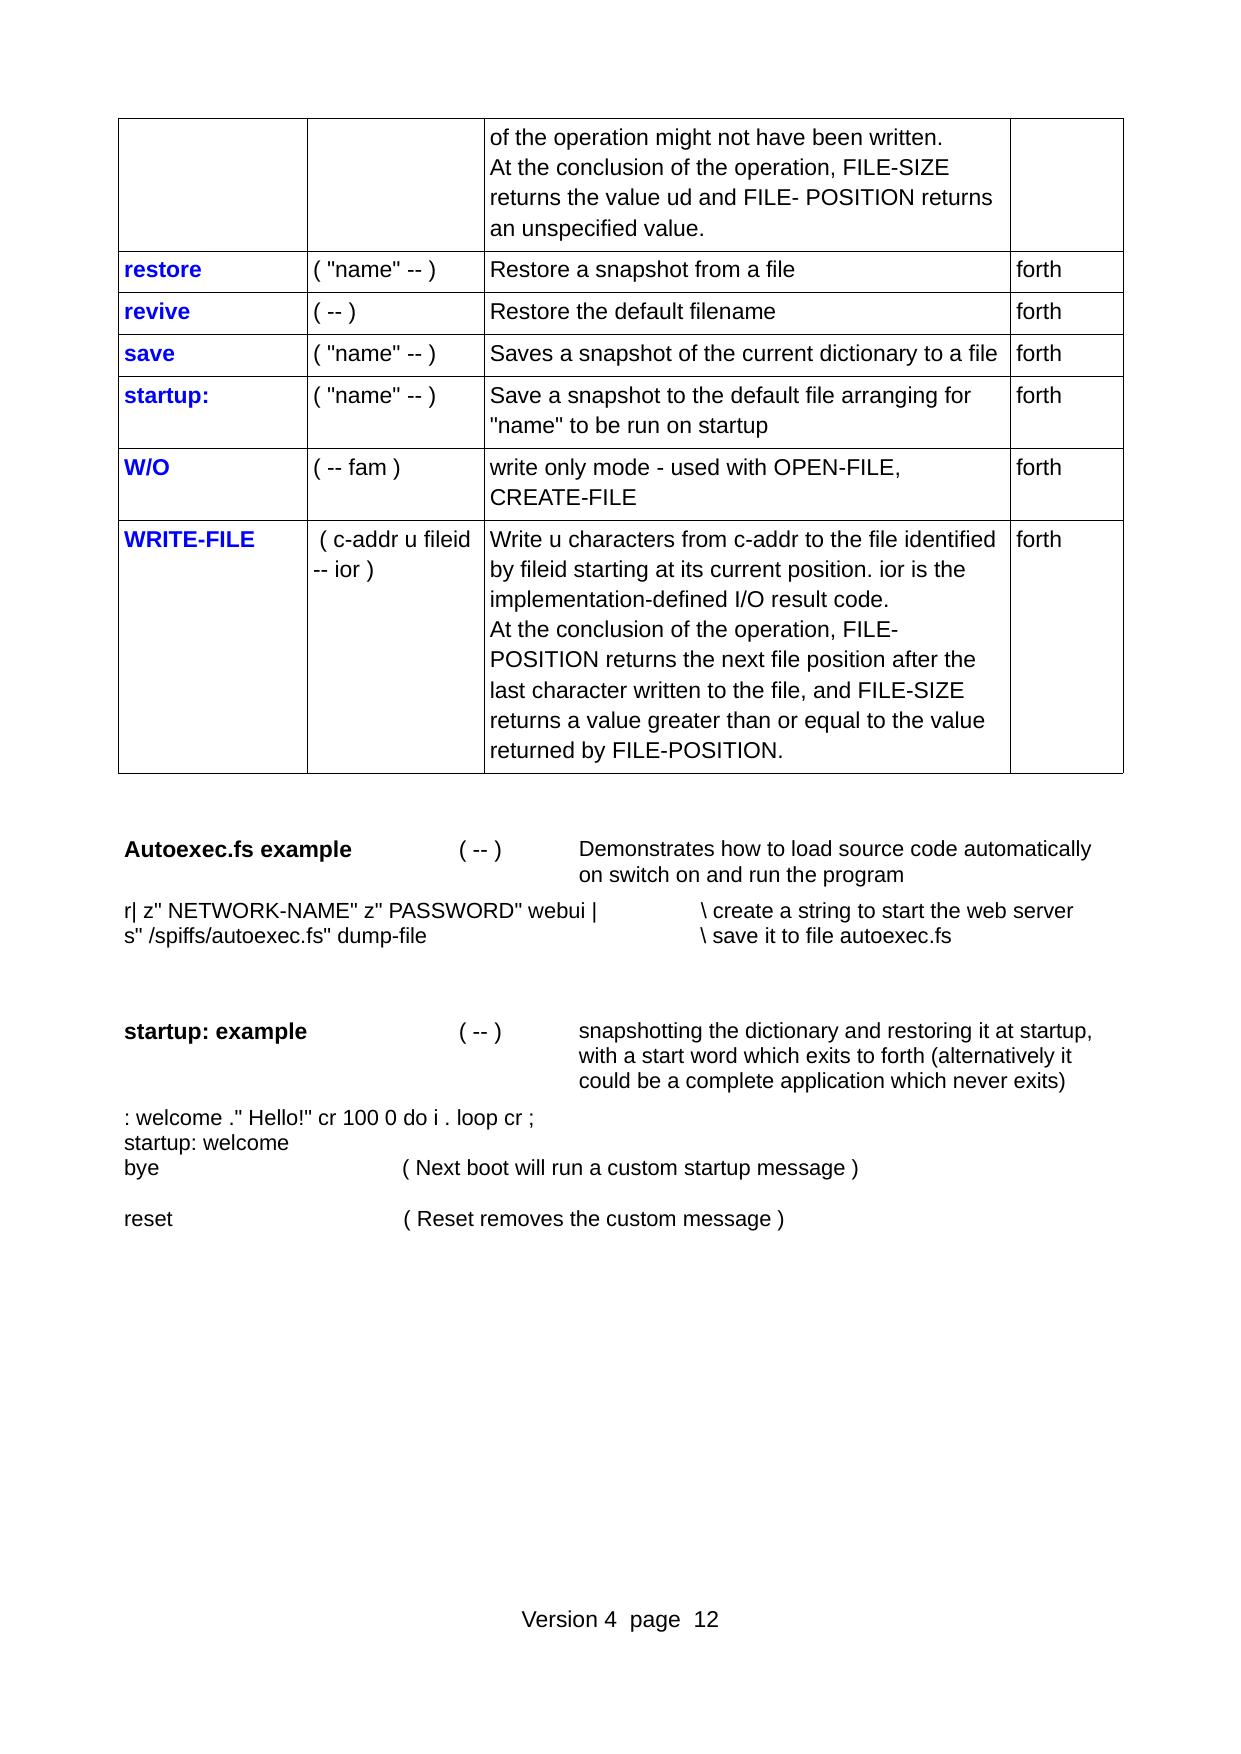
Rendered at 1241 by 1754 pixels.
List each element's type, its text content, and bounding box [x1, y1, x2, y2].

table_cell ( -- ) [308, 293, 484, 334]
table_cell [119, 119, 307, 251]
table_cell startup: [119, 377, 307, 448]
table_cell ( c-addr u fileid -- ior ) [308, 521, 484, 773]
table_cell Restore a snapshot from a file [485, 252, 1010, 292]
table_cell WRITE-FILE [119, 521, 307, 773]
table_cell forth [1011, 377, 1123, 448]
table_header snapshotting the dictionary and restoring it at startup, with a start word which exits to forth (alternatively it could be a complete application which never exits) [573, 1012, 1123, 1099]
table_header Demonstrates how to load source code automatically on switch on and run the program [573, 831, 1123, 892]
table_cell ( -- fam ) [308, 449, 484, 520]
table_cell of the operation might not have been written. At the conclusion of the operation, FILE-SIZE returns the value ud and FILE- POSITION returns an unspecified value. [485, 119, 1010, 251]
table_cell W/O [119, 449, 307, 520]
table_cell save [119, 335, 307, 376]
table_header ( -- ) [453, 831, 573, 892]
table_header ( -- ) [453, 1012, 573, 1099]
table_cell forth [1011, 335, 1123, 376]
table_cell Restore the default filename [485, 293, 1010, 334]
table_cell forth [1011, 293, 1123, 334]
table_cell Write u characters from c-addr to the file identified by fileid starting at its current position. ior is the implementation-defined I/O result code. At the conclusion of the operation, FILE-POSITION returns the next file position after the last character written to the file, and FILE-SIZE returns a value greater than or equal to the value returned by FILE-POSITION. [485, 521, 1010, 773]
table_cell [1011, 119, 1123, 251]
table_cell Save a snapshot to the default file arranging for "name" to be run on startup [485, 377, 1010, 448]
table_cell forth [1011, 521, 1123, 773]
table_cell ( "name" -- ) [308, 252, 484, 292]
table_cell write only mode - used with OPEN-FILE, CREATE-FILE [485, 449, 1010, 520]
table_cell forth [1011, 449, 1123, 520]
table_cell Saves a snapshot of the current dictionary to a file [485, 335, 1010, 376]
table_cell : welcome ." Hello!" cr 100 0 do i . loop cr ; startup: welcome bye ( Next boot will run a custom startup message ) reset ( Reset removes the custom message ) [118, 1099, 1123, 1236]
table_cell ( "name" -- ) [308, 335, 484, 376]
table_header Autoexec.fs example [118, 831, 453, 892]
table_cell revive [119, 293, 307, 334]
table_cell restore [119, 252, 307, 292]
table_cell forth [1011, 252, 1123, 292]
table_cell [308, 119, 484, 251]
table_header startup: example [118, 1012, 453, 1099]
table_cell r| z" NETWORK-NAME" z" PASSWORD" webui | \ create a string to start the web server s" /spiffs/autoexec.fs" dump-file \ save it to file autoexec.fs [118, 893, 1123, 954]
table_cell ( "name" -- ) [308, 377, 484, 448]
